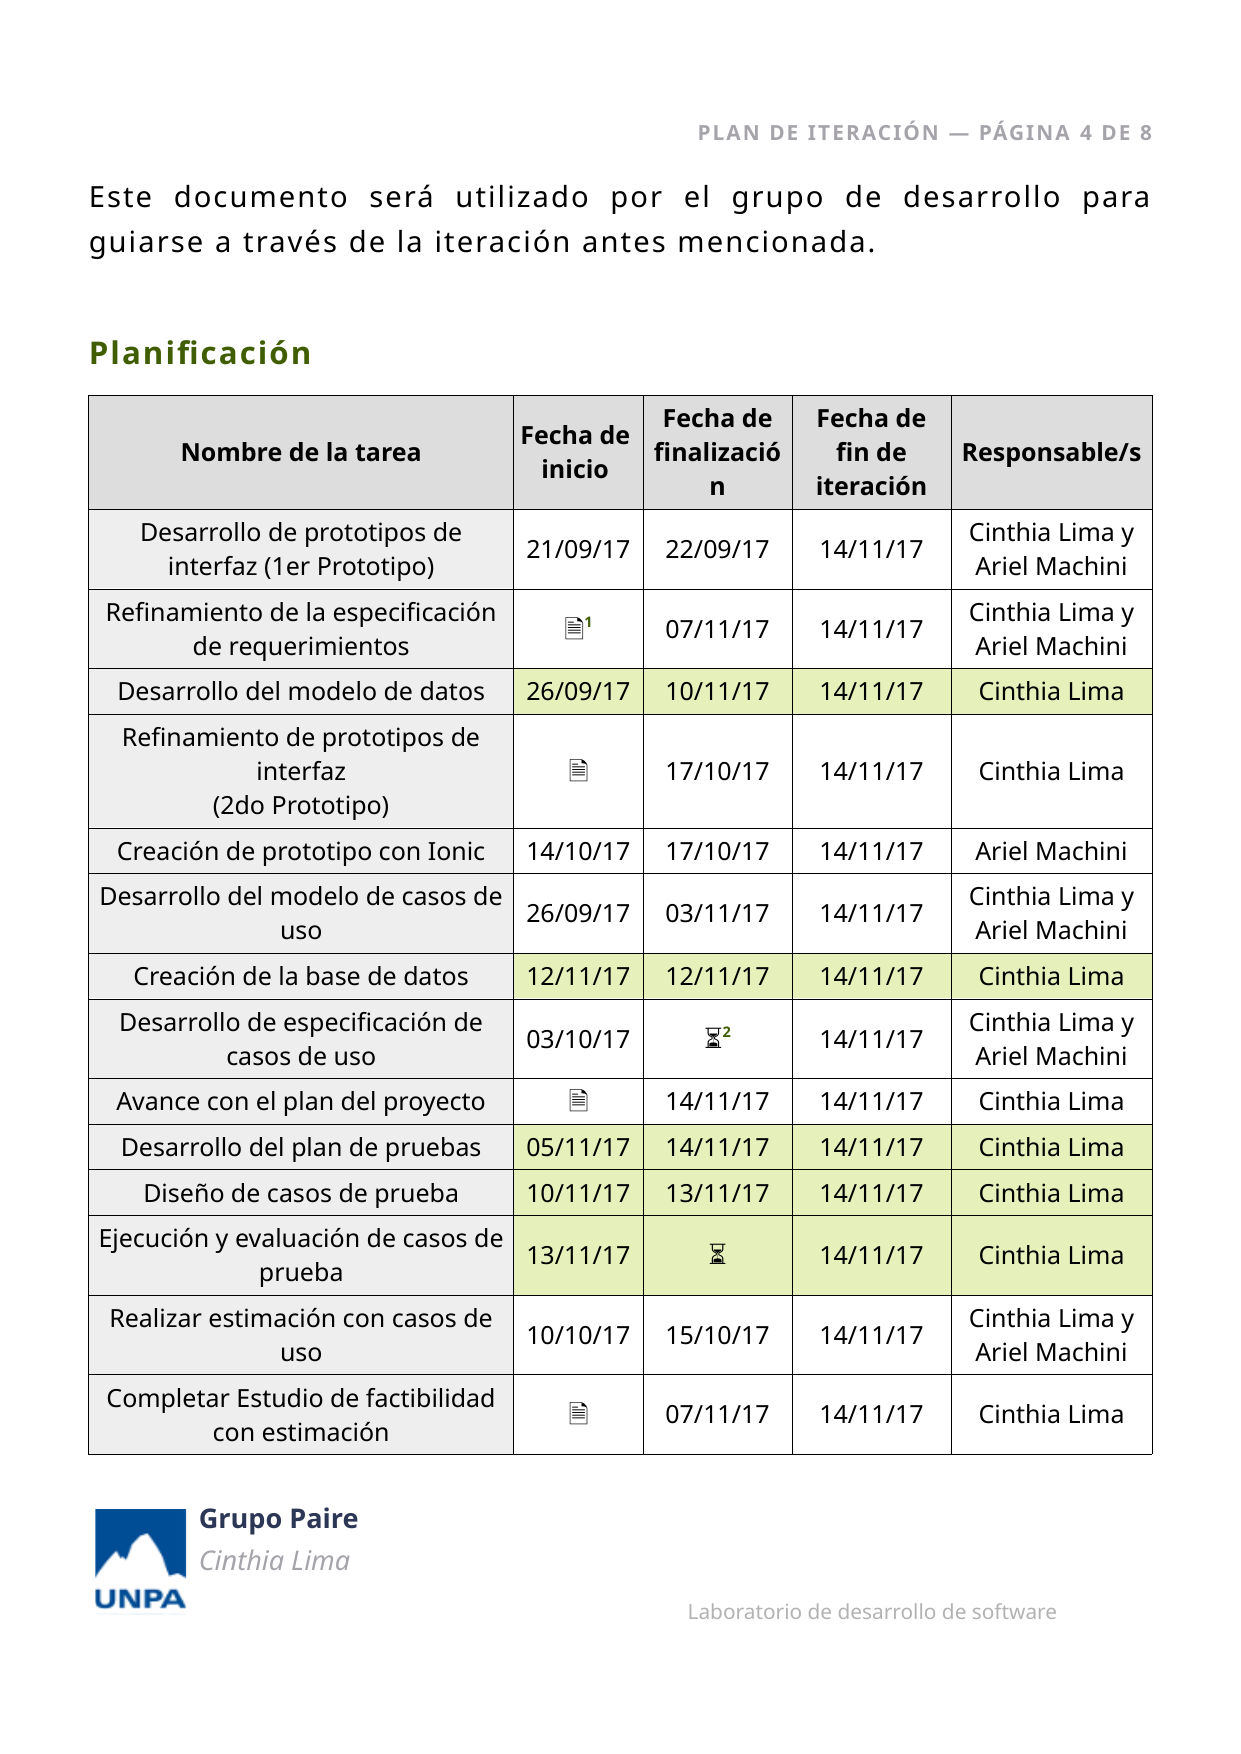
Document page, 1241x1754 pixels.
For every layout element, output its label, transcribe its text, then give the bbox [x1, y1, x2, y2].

table_cell Cinthia Lima [952, 1170, 1152, 1215]
table_cell 13/11/17 [644, 1170, 792, 1215]
table_cell Creación de prototipo con Ionic [89, 829, 513, 873]
table_header Responsable/s [952, 396, 1152, 509]
table_cell Cinthia Lima y Ariel Machini [952, 1000, 1152, 1078]
table_cell ⏳ [644, 1216, 792, 1295]
table_cell Cinthia Lima y Ariel Machini [952, 1296, 1152, 1374]
table_cell 10/11/17 [514, 1170, 643, 1215]
table_cell 14/11/17 [793, 715, 951, 827]
table_cell Cinthia Lima [952, 1125, 1152, 1169]
table_cell 14/11/17 [644, 1125, 792, 1169]
table_cell 14/11/17 [793, 510, 951, 588]
table_cell 🗎 [514, 715, 643, 827]
text Planificación [88, 331, 1152, 374]
table_cell Cinthia Lima y Ariel Machini [952, 874, 1152, 953]
table_cell Desarrollo de prototipos de interfaz (1er Prototipo) [89, 510, 513, 588]
table_cell 17/10/17 [644, 715, 792, 827]
table_cell 🗎1 [514, 590, 643, 668]
table_cell ⏳2 [644, 1000, 792, 1078]
table_cell Ejecución y evaluación de casos de prueba [89, 1216, 513, 1295]
table_cell 10/10/17 [514, 1296, 643, 1374]
table_cell 26/09/17 [514, 669, 643, 714]
table_cell 10/11/17 [644, 669, 792, 714]
table_cell 14/11/17 [793, 829, 951, 873]
table_cell Cinthia Lima [952, 1079, 1152, 1124]
table_cell 05/11/17 [514, 1125, 643, 1169]
table_cell Diseño de casos de prueba [89, 1170, 513, 1215]
table_cell 12/11/17 [644, 954, 792, 998]
table_cell 03/11/17 [644, 874, 792, 953]
table_cell 17/10/17 [644, 829, 792, 873]
table_header Fecha de inicio [514, 396, 643, 509]
table_cell 21/09/17 [514, 510, 643, 588]
table_cell 14/11/17 [793, 669, 951, 714]
table_cell 14/11/17 [793, 1375, 951, 1454]
table_header Fecha de finalización [644, 396, 792, 509]
table_cell Cinthia Lima [952, 1216, 1152, 1295]
table_cell 03/10/17 [514, 1000, 643, 1078]
text Este documento será utilizado por el grupo de desarrollo para guiarse a través de la iteración antes mencionada. [88, 176, 1152, 261]
table_cell 14/11/17 [793, 874, 951, 953]
table_cell Ariel Machini [952, 829, 1152, 873]
table_cell 14/11/17 [793, 954, 951, 998]
table_cell 26/09/17 [514, 874, 643, 953]
table_cell 14/11/17 [793, 1170, 951, 1215]
table_cell 13/11/17 [514, 1216, 643, 1295]
table_cell 14/11/17 [644, 1079, 792, 1124]
table_cell Cinthia Lima [952, 715, 1152, 827]
table_cell Cinthia Lima y Ariel Machini [952, 590, 1152, 668]
table_cell Cinthia Lima [952, 1375, 1152, 1454]
picture [95, 1509, 187, 1615]
table_cell Cinthia Lima y Ariel Machini [952, 510, 1152, 588]
table_cell 12/11/17 [514, 954, 643, 998]
table_cell 14/11/17 [793, 1125, 951, 1169]
table_cell Refinamiento de la especificación de requerimientos [89, 590, 513, 668]
table_cell 15/10/17 [644, 1296, 792, 1374]
table_cell Avance con el plan del proyecto [89, 1079, 513, 1124]
table_cell Desarrollo del modelo de casos de uso [89, 874, 513, 953]
table_cell Desarrollo del plan de pruebas [89, 1125, 513, 1169]
table_cell Refinamiento de prototipos de interfaz (2do Prototipo) [89, 715, 513, 827]
table_header Fecha de fin de iteración [793, 396, 951, 509]
table_cell 14/11/17 [793, 1079, 951, 1124]
table_cell 14/11/17 [793, 1000, 951, 1078]
table_cell Completar Estudio de factibilidad con estimación [89, 1375, 513, 1454]
table_cell Cinthia Lima [952, 669, 1152, 714]
table_cell 14/11/17 [793, 1216, 951, 1295]
table_cell 14/11/17 [793, 1296, 951, 1374]
table_header Nombre de la tarea [89, 396, 513, 509]
table_cell 🗎 [514, 1079, 643, 1124]
table_cell 22/09/17 [644, 510, 792, 588]
table_cell 14/10/17 [514, 829, 643, 873]
table_cell Desarrollo de especificación de casos de uso [89, 1000, 513, 1078]
table_cell 07/11/17 [644, 1375, 792, 1454]
table_cell Realizar estimación con casos de uso [89, 1296, 513, 1374]
table_cell Cinthia Lima [952, 954, 1152, 998]
table_cell Creación de la base de datos [89, 954, 513, 998]
table_cell Desarrollo del modelo de datos [89, 669, 513, 714]
table_cell 14/11/17 [793, 590, 951, 668]
table_cell 07/11/17 [644, 590, 792, 668]
table_cell 🗎 [514, 1375, 643, 1454]
